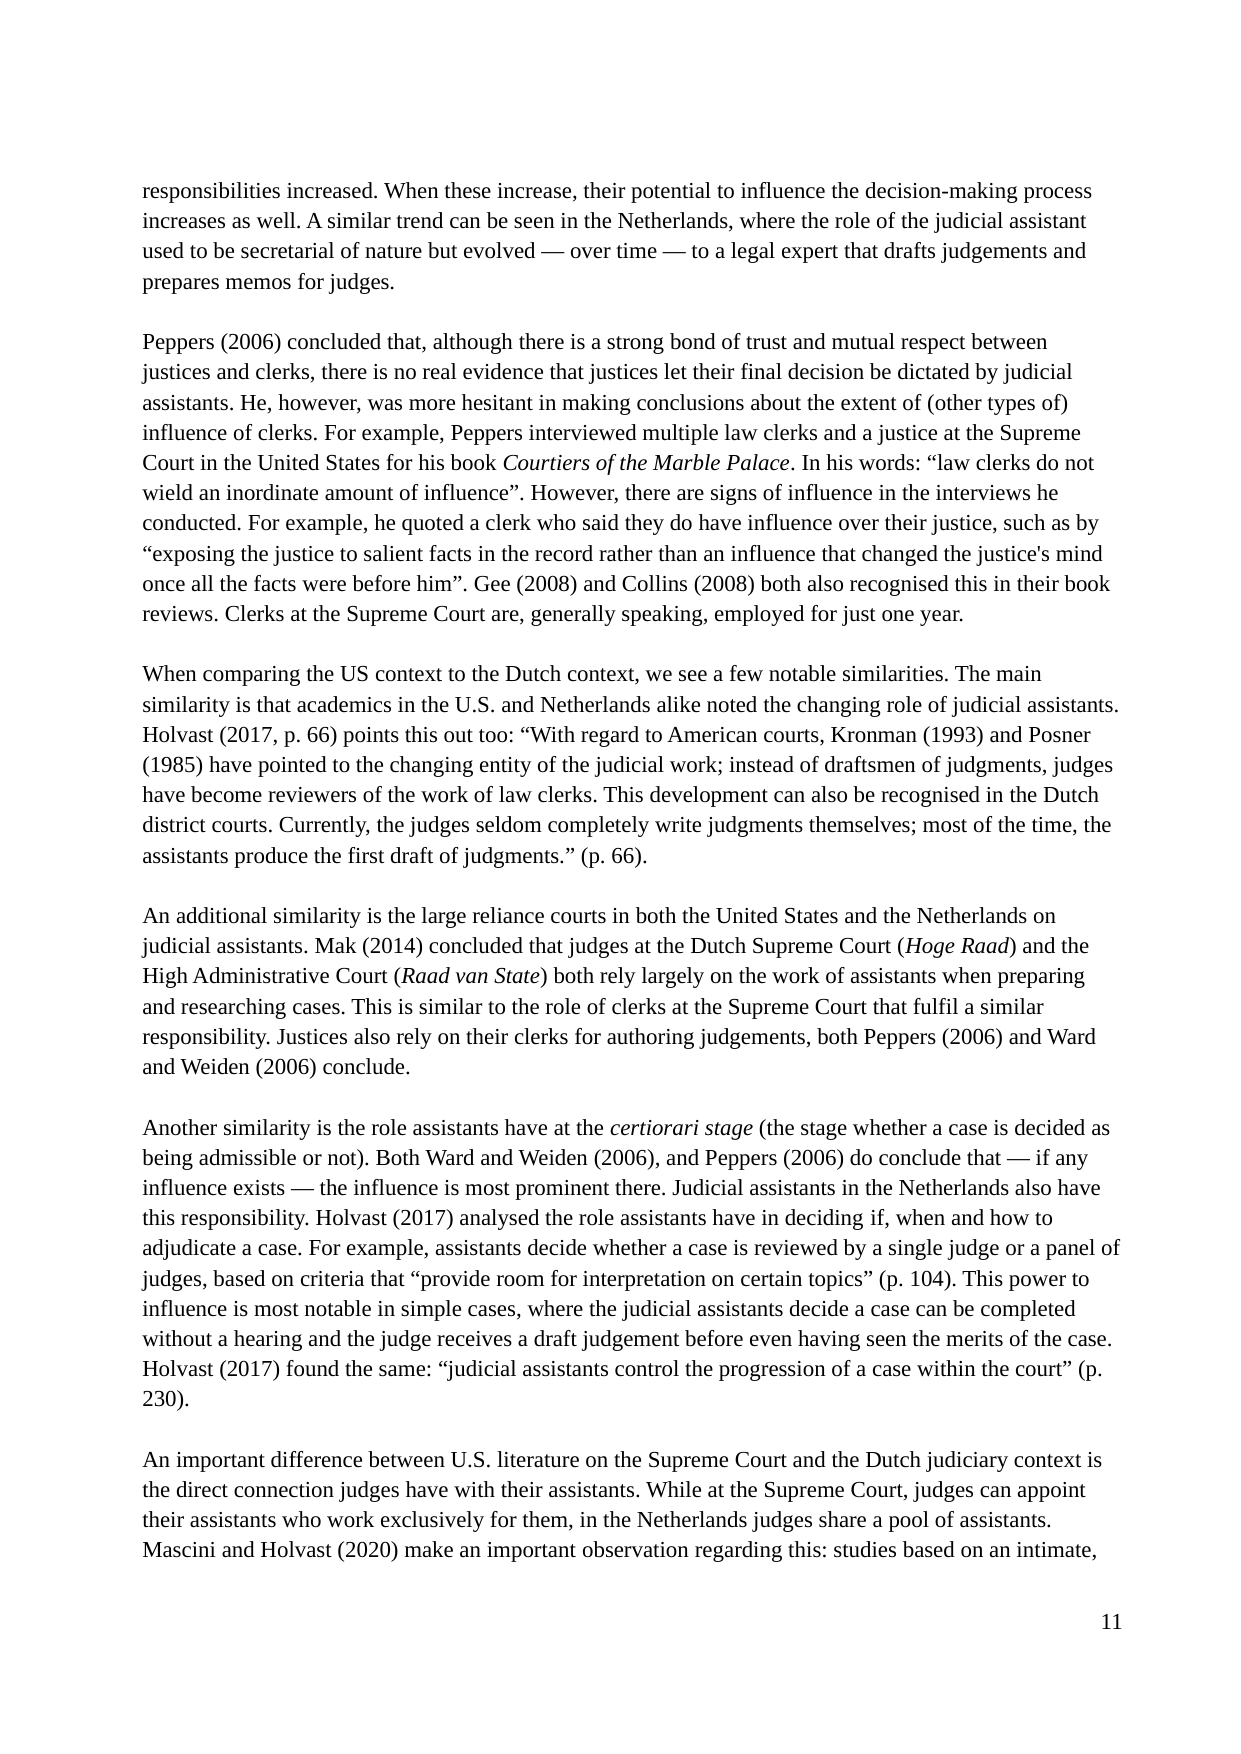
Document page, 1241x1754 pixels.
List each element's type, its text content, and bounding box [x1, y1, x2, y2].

text An additional similarity is the large reliance courts in both the United States and the Netherlands on judicial assistants. Mak (2014) concluded that judges at the Dutch Supreme Court (Hoge Raad) and the High Administrative Court (Raad van State) both rely largely on the work of assistants when preparing and researching cases. This is similar to the role of clerks at the Supreme Court that fulfil a similar responsibility. Justices also rely on their clerks for authoring judgements, both Peppers (2006) and Ward and Weiden (2006) conclude. [142, 902, 1122, 1079]
text responsibilities increased. When these increase, their potential to influence the decision-making process increases as well. A similar trend can be seen in the Netherlands, where the role of the judicial assistant used to be secretarial of nature but evolved — over time — to a legal expert that drafts judgements and prepares memos for judges. [142, 177, 1122, 294]
text Peppers (2006) concluded that, although there is a strong bond of trust and mutual respect between justices and clerks, there is no real evidence that justices let their final decision be dictated by judicial assistants. He, however, was more hesitant in making conclusions about the extent of (other types of) influence of clerks. For example, Peppers interviewed multiple law clerks and a justice at the Supreme Court in the United States for his book Courtiers of the Marble Palace. In his words: “law clerks do not wield an inordinate amount of influence”. However, there are signs of influence in the interviews he conducted. For example, he quoted a clerk who said they do have influence over their justice, such as by “exposing the justice to salient facts in the record rather than an influence that changed the justice's mind once all the facts were before him”. Gee (2008) and Collins (2008) both also recognised this in their book reviews. Clerks at the Supreme Court are, generally speaking, employed for just one year. [142, 328, 1122, 626]
text When comparing the US context to the Dutch context, we see a few notable similarities. The main similarity is that academics in the U.S. and Netherlands alike noted the changing role of judicial assistants. Holvast (2017, p. 66) points this out too: “With regard to American courts, Kronman (1993) and Posner (1985) have pointed to the changing entity of the judicial work; instead of draftsmen of judgments, judges have become reviewers of the work of law clerks. This development can also be recognised in the Dutch district courts. Currently, the judges seldom completely write judgments themselves; most of the time, the assistants produce the first draft of judgments.” (p. 66). [142, 661, 1122, 868]
text An important difference between U.S. literature on the Supreme Court and the Dutch judiciary context is the direct connection judges have with their assistants. While at the Supreme Court, judges can appoint their assistants who work exclusively for them, in the Netherlands judges share a pool of assistants. Mascini and Holvast (2020) make an important observation regarding this: studies based on an intimate, [142, 1446, 1122, 1563]
text Another similarity is the role assistants have at the certiorari stage (the stage whether a case is decided as being admissible or not). Both Ward and Weiden (2006), and Peppers (2006) do conclude that — if any influence exists — the influence is most prominent there. Judicial assistants in the Netherlands also have this responsibility. Holvast (2017) analysed the role assistants have in deciding if, when and how to adjudicate a case. For example, assistants decide whether a case is reviewed by a single judge or a panel of judges, based on criteria that “provide room for interpretation on certain topics” (p. 104). This power to influence is most notable in simple cases, where the judicial assistants decide a case can be completed without a hearing and the judge receives a draft judgement before even having seen the merits of the case. Holvast (2017) found the same: “judicial assistants control the progression of a case within the court” (p. 230). [142, 1114, 1122, 1412]
